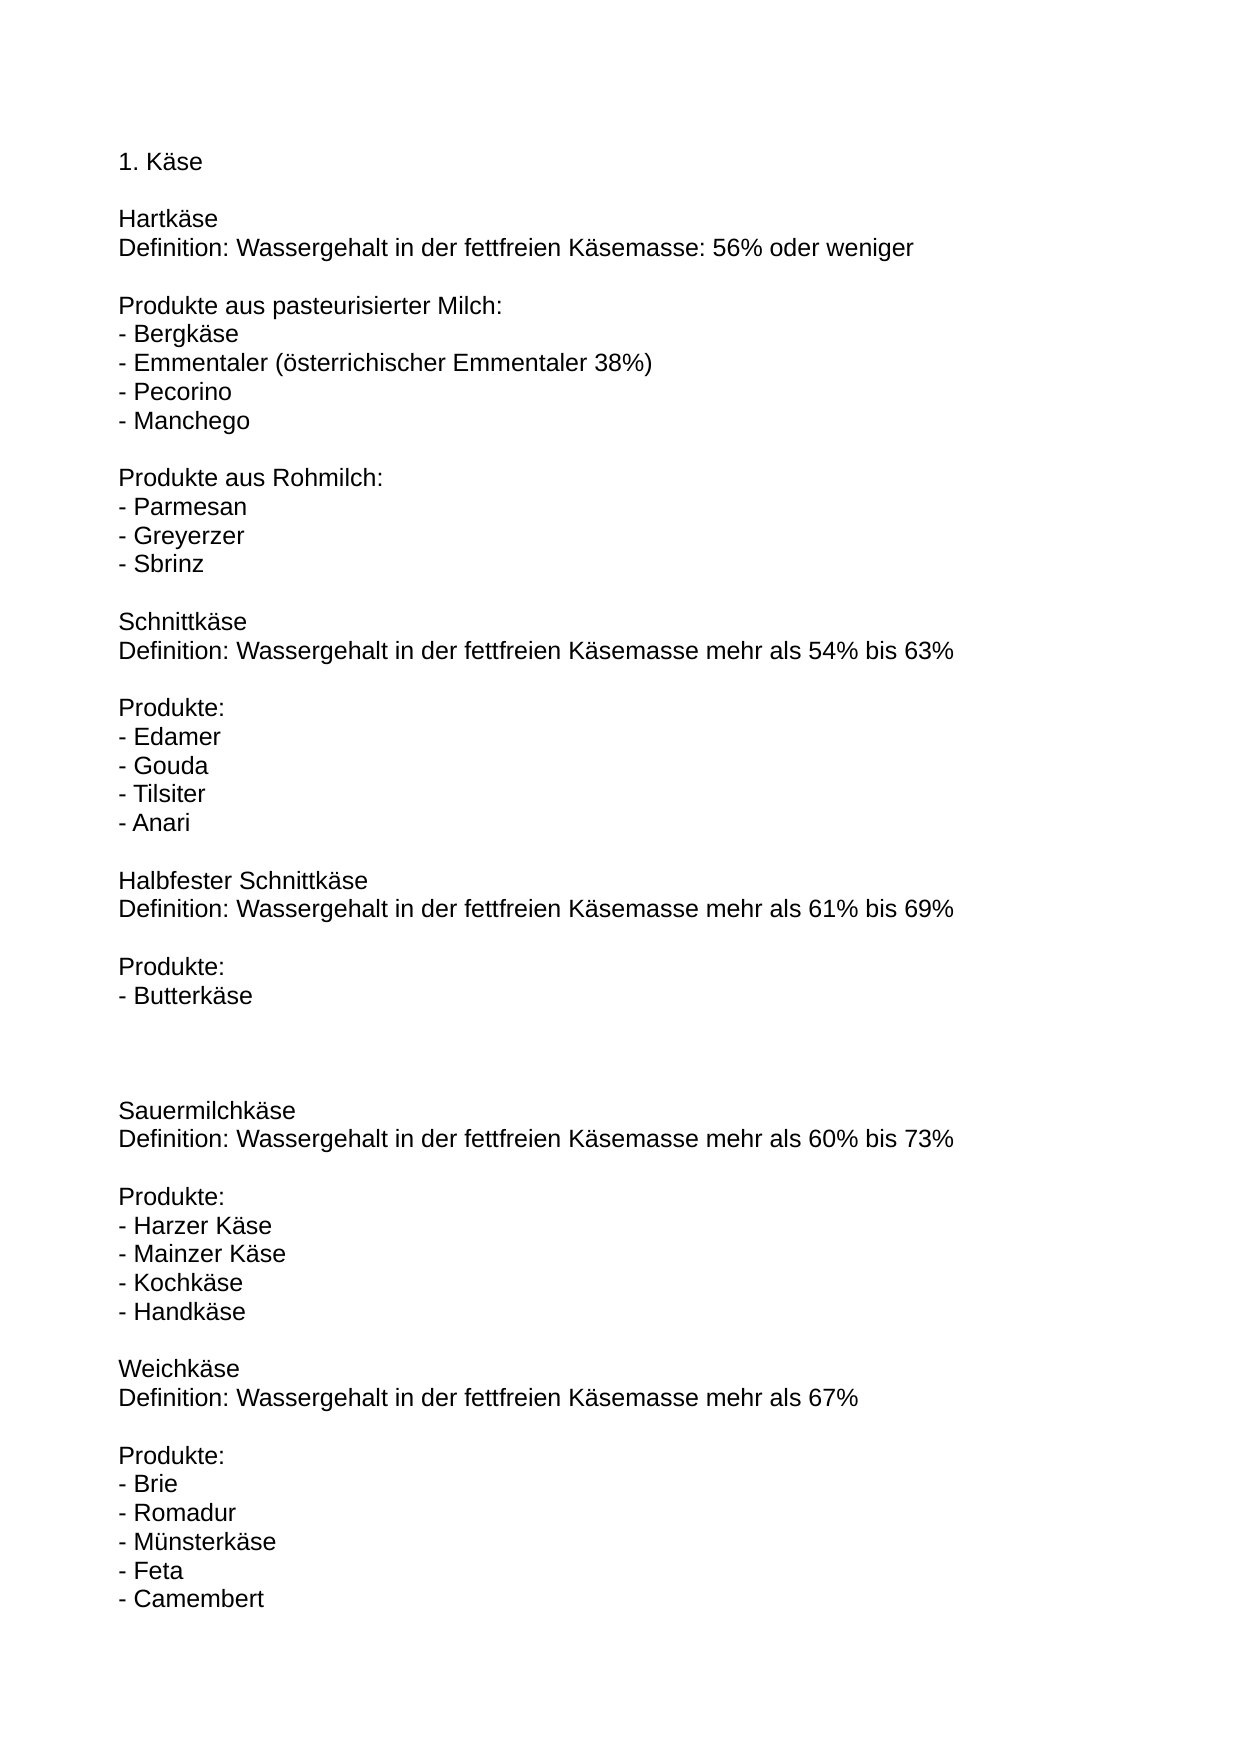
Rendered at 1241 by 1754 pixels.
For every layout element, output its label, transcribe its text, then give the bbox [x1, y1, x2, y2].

text - Feta [118, 1556, 1122, 1584]
text - Kochkäse [118, 1268, 1122, 1297]
text - Bergkäse [118, 319, 1122, 348]
text - Gouda [118, 751, 1122, 779]
text Sauermilchkäse [118, 1096, 1122, 1124]
text Definition: Wassergehalt in der fettfreien Käsemasse mehr als 54% bis 63% [118, 636, 1122, 664]
text Weichkäse [118, 1354, 1122, 1383]
text - Camembert [118, 1584, 1122, 1613]
text Produkte: [118, 952, 1122, 981]
text - Pecorino [118, 377, 1122, 406]
text Definition: Wassergehalt in der fettfreien Käsemasse mehr als 61% bis 69% [118, 894, 1122, 923]
text - Edamer [118, 722, 1122, 751]
text - Parmesan [118, 492, 1122, 521]
text - Tilsiter [118, 779, 1122, 808]
text - Sbrinz [118, 549, 1122, 578]
text Schnittkäse [118, 607, 1122, 636]
text 1. Käse [118, 147, 1122, 176]
text - Anari [118, 808, 1122, 837]
text Definition: Wassergehalt in der fettfreien Käsemasse mehr als 67% [118, 1383, 1122, 1412]
text - Mainzer Käse [118, 1239, 1122, 1268]
text - Emmentaler (österrichischer Emmentaler 38%) [118, 348, 1122, 377]
text Produkte: [118, 1441, 1122, 1469]
text Definition: Wassergehalt in der fettfreien Käsemasse: 56% oder weniger [118, 233, 1122, 262]
text Produkte aus pasteurisierter Milch: [118, 291, 1122, 319]
text Halbfester Schnittkäse [118, 866, 1122, 894]
text - Romadur [118, 1498, 1122, 1527]
text Definition: Wassergehalt in der fettfreien Käsemasse mehr als 60% bis 73% [118, 1124, 1122, 1153]
text - Greyerzer [118, 521, 1122, 549]
text - Harzer Käse [118, 1211, 1122, 1239]
text Produkte aus Rohmilch: [118, 463, 1122, 492]
text Produkte: [118, 1182, 1122, 1211]
text Produkte: [118, 693, 1122, 722]
text - Butterkäse [118, 981, 1122, 1009]
text - Brie [118, 1469, 1122, 1498]
text - Manchego [118, 406, 1122, 434]
text Hartkäse [118, 204, 1122, 233]
text - Münsterkäse [118, 1527, 1122, 1556]
text - Handkäse [118, 1297, 1122, 1326]
